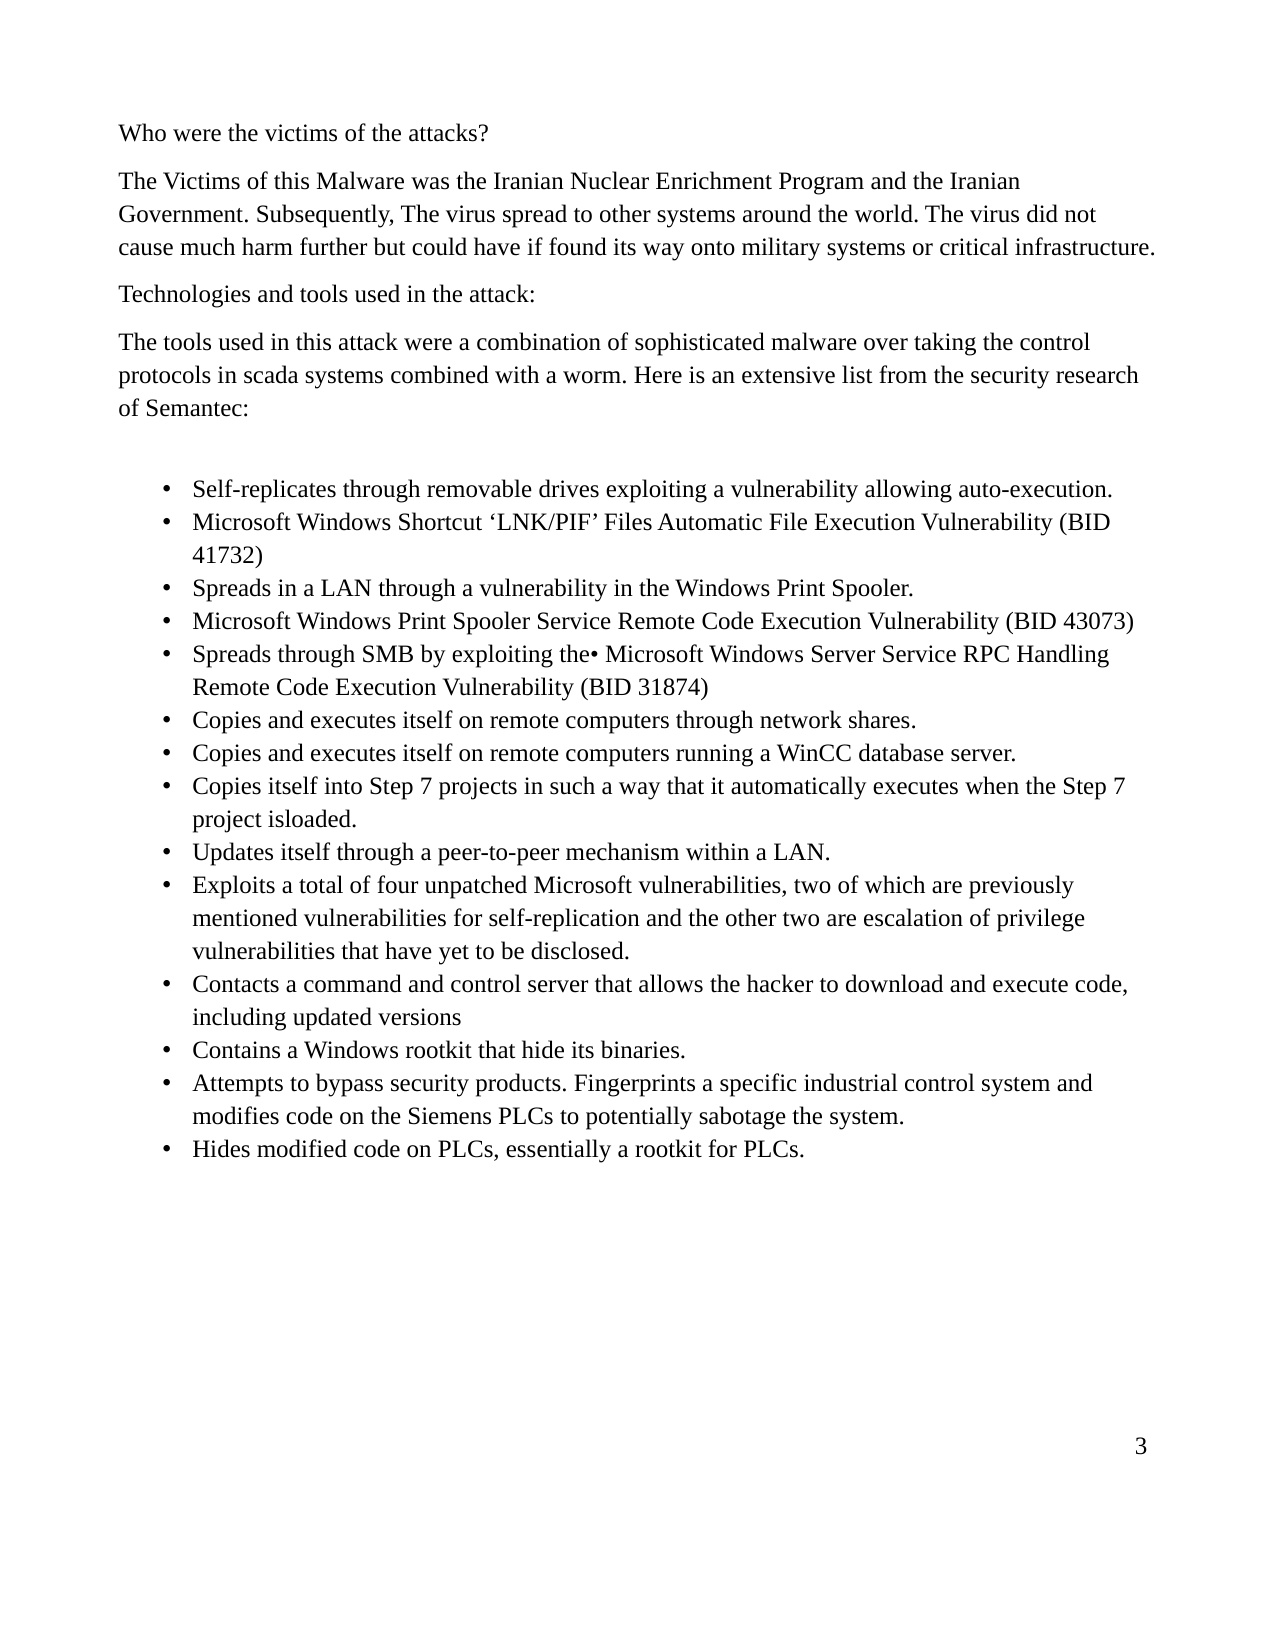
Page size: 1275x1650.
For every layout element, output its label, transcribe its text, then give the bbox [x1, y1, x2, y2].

list Contacts a command and control server that allows the hacker to download and execute code, including updated versions [162, 969, 1157, 1031]
list Microsoft Windows Print Spooler Service Remote Code Execution Vulnerability (BID 43073) [162, 606, 1157, 634]
list Hides modified code on PLCs, essentially a rootkit for PLCs. [162, 1134, 1157, 1163]
list Updates itself through a peer-to-peer mechanism within a LAN. [162, 837, 1157, 866]
text Who were the victims of the attacks? [118, 118, 1157, 147]
list Spreads through SMB by exploiting the• Microsoft Windows Server Service RPC Handling Remote Code Execution Vulnerability (BID 31874) [162, 639, 1157, 701]
list Self-replicates through removable drives exploiting a vulnerability allowing auto-execution. [162, 474, 1157, 502]
list Copies itself into Step 7 projects in such a way that it automatically executes when the Step 7 project isloaded. [162, 771, 1157, 833]
list Copies and executes itself on remote computers through network shares. [162, 705, 1157, 733]
text The Victims of this Malware was the Iranian Nuclear Enrichment Program and the Iranian Government. Subsequently, The virus spread to other systems around the world. The virus did not cause much harm further but could have if found its way onto military systems or critical infrastructure. [118, 166, 1157, 261]
list Contains a Windows rootkit that hide its binaries. [162, 1035, 1157, 1064]
list Copies and executes itself on remote computers running a WinCC database server. [162, 738, 1157, 767]
text The tools used in this attack were a combination of sophisticated malware over taking the control protocols in scada systems combined with a worm. Here is an extensive list from the security research of Semantec: [118, 327, 1157, 422]
text 3 [118, 1431, 1157, 1460]
list Microsoft Windows Shortcut ‘LNK/PIF’ Files Automatic File Execution Vulnerability (BID 41732) [162, 507, 1157, 568]
list Attempts to bypass security products. Fingerprints a specific industrial control system and modifies code on the Siemens PLCs to potentially sabotage the system. [162, 1068, 1157, 1130]
list Spreads in a LAN through a vulnerability in the Windows Print Spooler. [162, 573, 1157, 601]
text Technologies and tools used in the attack: [118, 279, 1157, 308]
list Exploits a total of four unpatched Microsoft vulnerabilities, two of which are previously mentioned vulnerabilities for self-replication and the other two are escalation of privilege vulnerabilities that have yet to be disclosed. [162, 870, 1157, 965]
